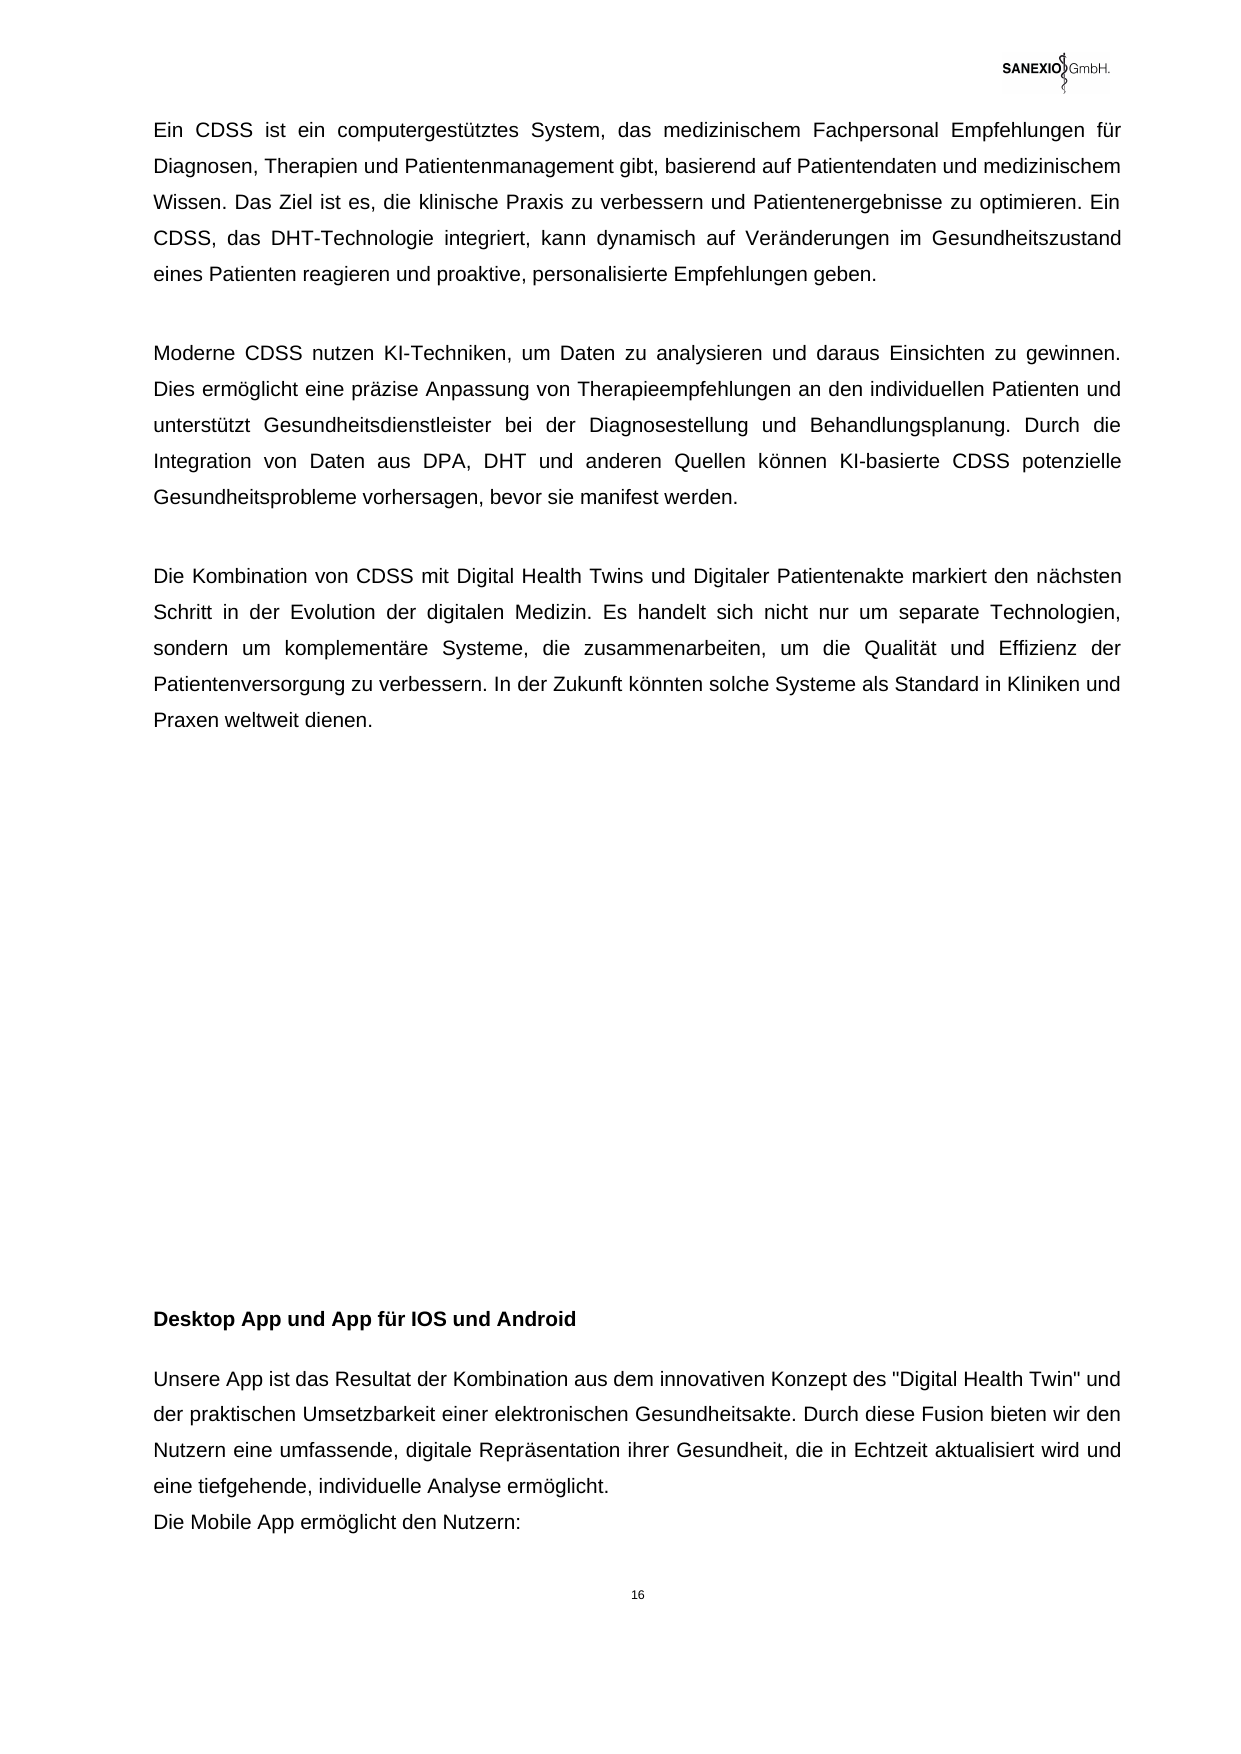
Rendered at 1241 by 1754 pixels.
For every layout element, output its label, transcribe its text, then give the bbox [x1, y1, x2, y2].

text Moderne CDSS nutzen KI-Techniken, um Daten zu analysieren und daraus Einsichten zu gewinnen. Dies ermöglicht eine präzise Anpassung von Therapieempfehlungen an den individuellen Patienten und unterstützt Gesundheitsdienstleister bei der Diagnosestellung und Behandlungsplanung. Durch die Integration von Daten aus DPA, DHT und anderen Quellen können KI-basierte CDSS potenzielle Gesundheitsprobleme vorhersagen, bevor sie manifest werden. [153, 341, 1122, 509]
text Die Mobile App ermöglicht den Nutzern: [153, 1510, 1122, 1534]
text Ein CDSS ist ein computergestütztes System, das medizinischem Fachpersonal Empfehlungen für Diagnosen, Therapien und Patientenmanagement gibt, basierend auf Patientendaten und medizinischem Wissen. Das Ziel ist es, die klinische Praxis zu verbessern und Patientenergebnisse zu optimieren. Ein CDSS, das DHT-Technologie integriert, kann dynamisch auf Veränderungen im Gesundheitszustand eines Patienten reagieren und proaktive, personalisierte Empfehlungen geben. [153, 118, 1122, 286]
text Die Kombination von CDSS mit Digital Health Twins und Digitaler Patientenakte markiert den nächsten Schritt in der Evolution der digitalen Medizin. Es handelt sich nicht nur um separate Technologien, sondern um komplementäre Systeme, die zusammenarbeiten, um die Qualität und Effizienz der Patientenversorgung zu verbessern. In der Zukunft könnten solche Systeme als Standard in Kliniken und Praxen weltweit dienen. [153, 564, 1122, 731]
text Unsere App ist das Resultat der Kombination aus dem innovativen Konzept des "Digital Health Twin" und der praktischen Umsetzbarkeit einer elektronischen Gesundheitsakte. Durch diese Fusion bieten wir den Nutzern eine umfassende, digitale Repräsentation ihrer Gesundheit, die in Echtzeit aktualisiert wird und eine tiefgehende, individuelle Analyse ermöglicht. [153, 1366, 1122, 1498]
picture [1002, 52, 1110, 94]
subtitle Desktop App und App für IOS und Android [153, 1306, 1122, 1330]
